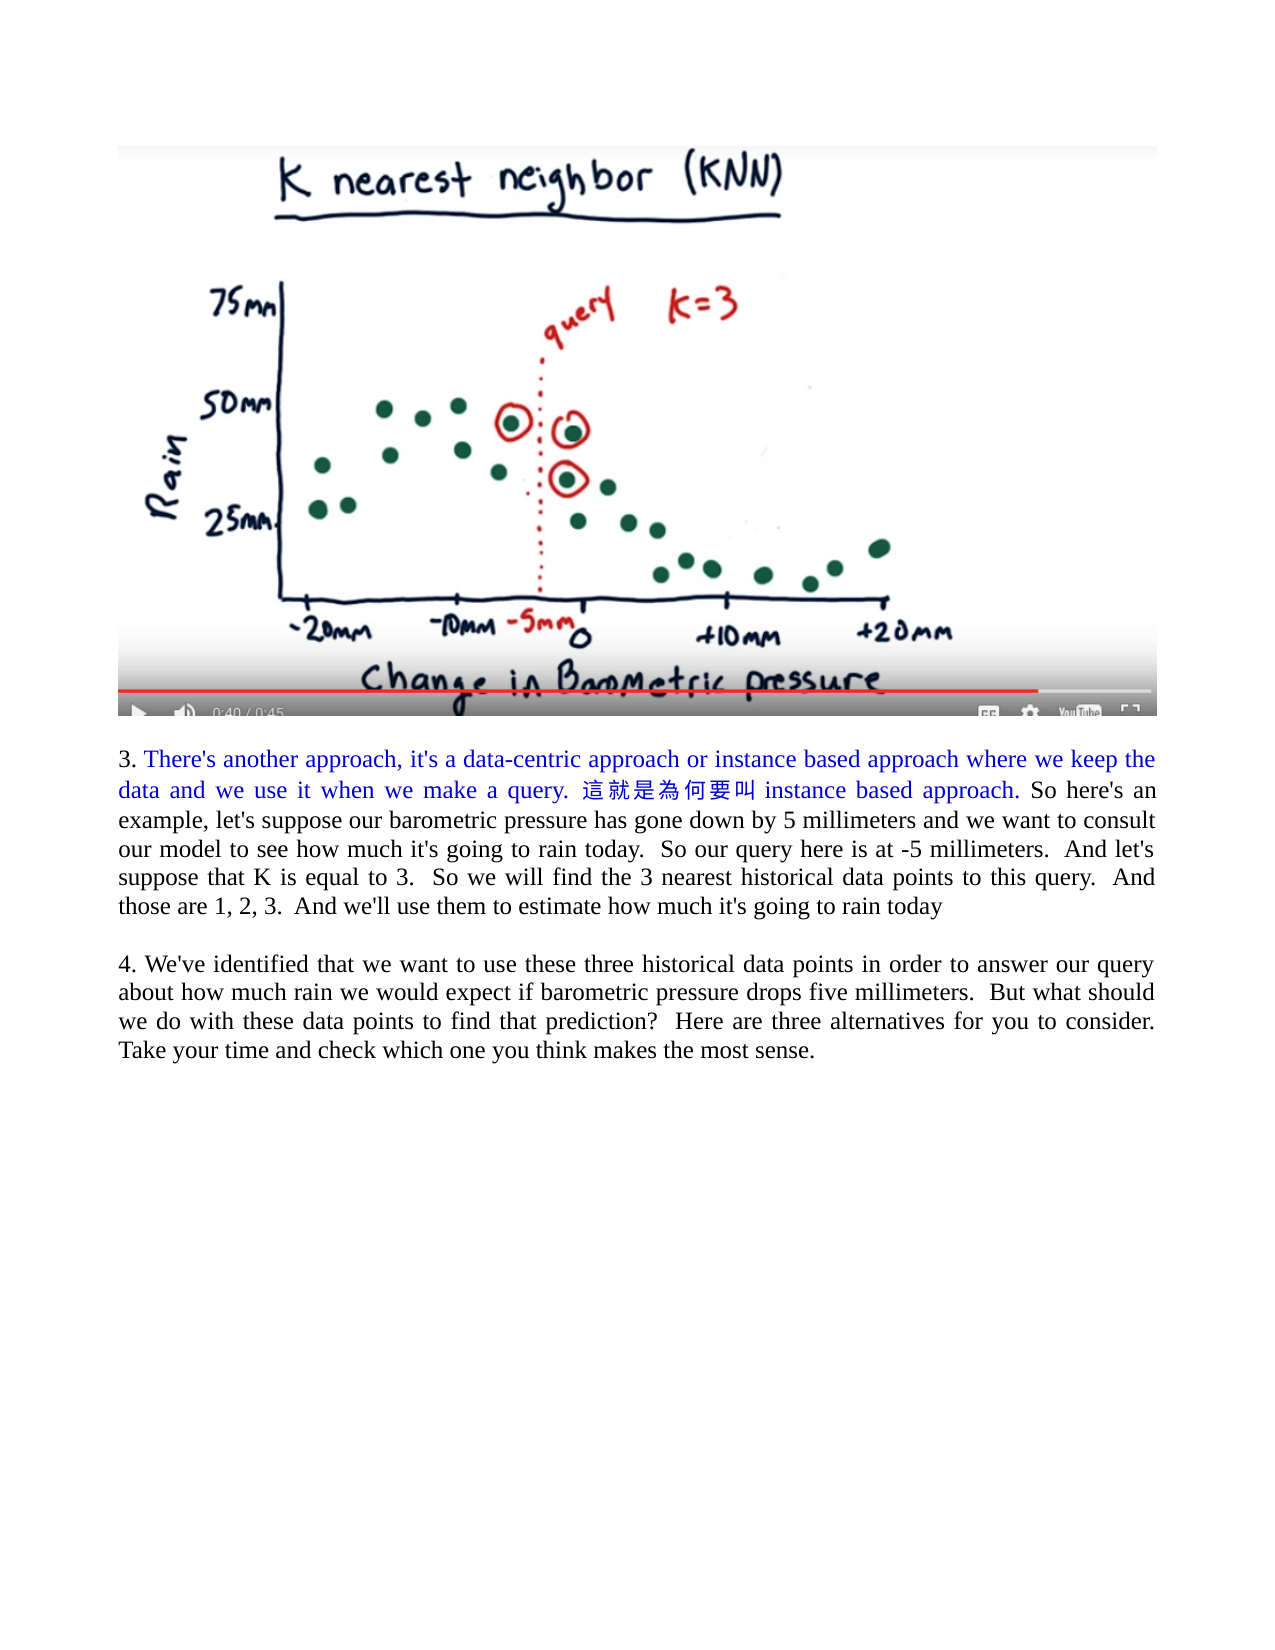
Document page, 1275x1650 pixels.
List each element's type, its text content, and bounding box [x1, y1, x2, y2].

text 4. We've identified that we want to use these three historical data points in order to answer our query about how much rain we would expect if barometric pressure drops five millimeters. But what should we do with these data points to find that prediction? Here are three alternatives for you to consider. Take your time and check which one you think makes the most sense. [118, 949, 1157, 1064]
text 3. There's another approach, it's a data-centric approach or instance based approach where we keep the data and we use it when we make a query. 這就是為何要叫instance based approach. So here's an example, let's suppose our barometric pressure has gone down by 5 millimeters and we want to consult our model to see how much it's going to rain today. So our query here is at -5 millimeters. And let's suppose that K is equal to 3. So we will find the 3 nearest historical data points to this query. And those are 1, 2, 3. And we'll use them to estimate how much it's going to rain today [118, 744, 1157, 920]
picture [118, 146, 1157, 716]
